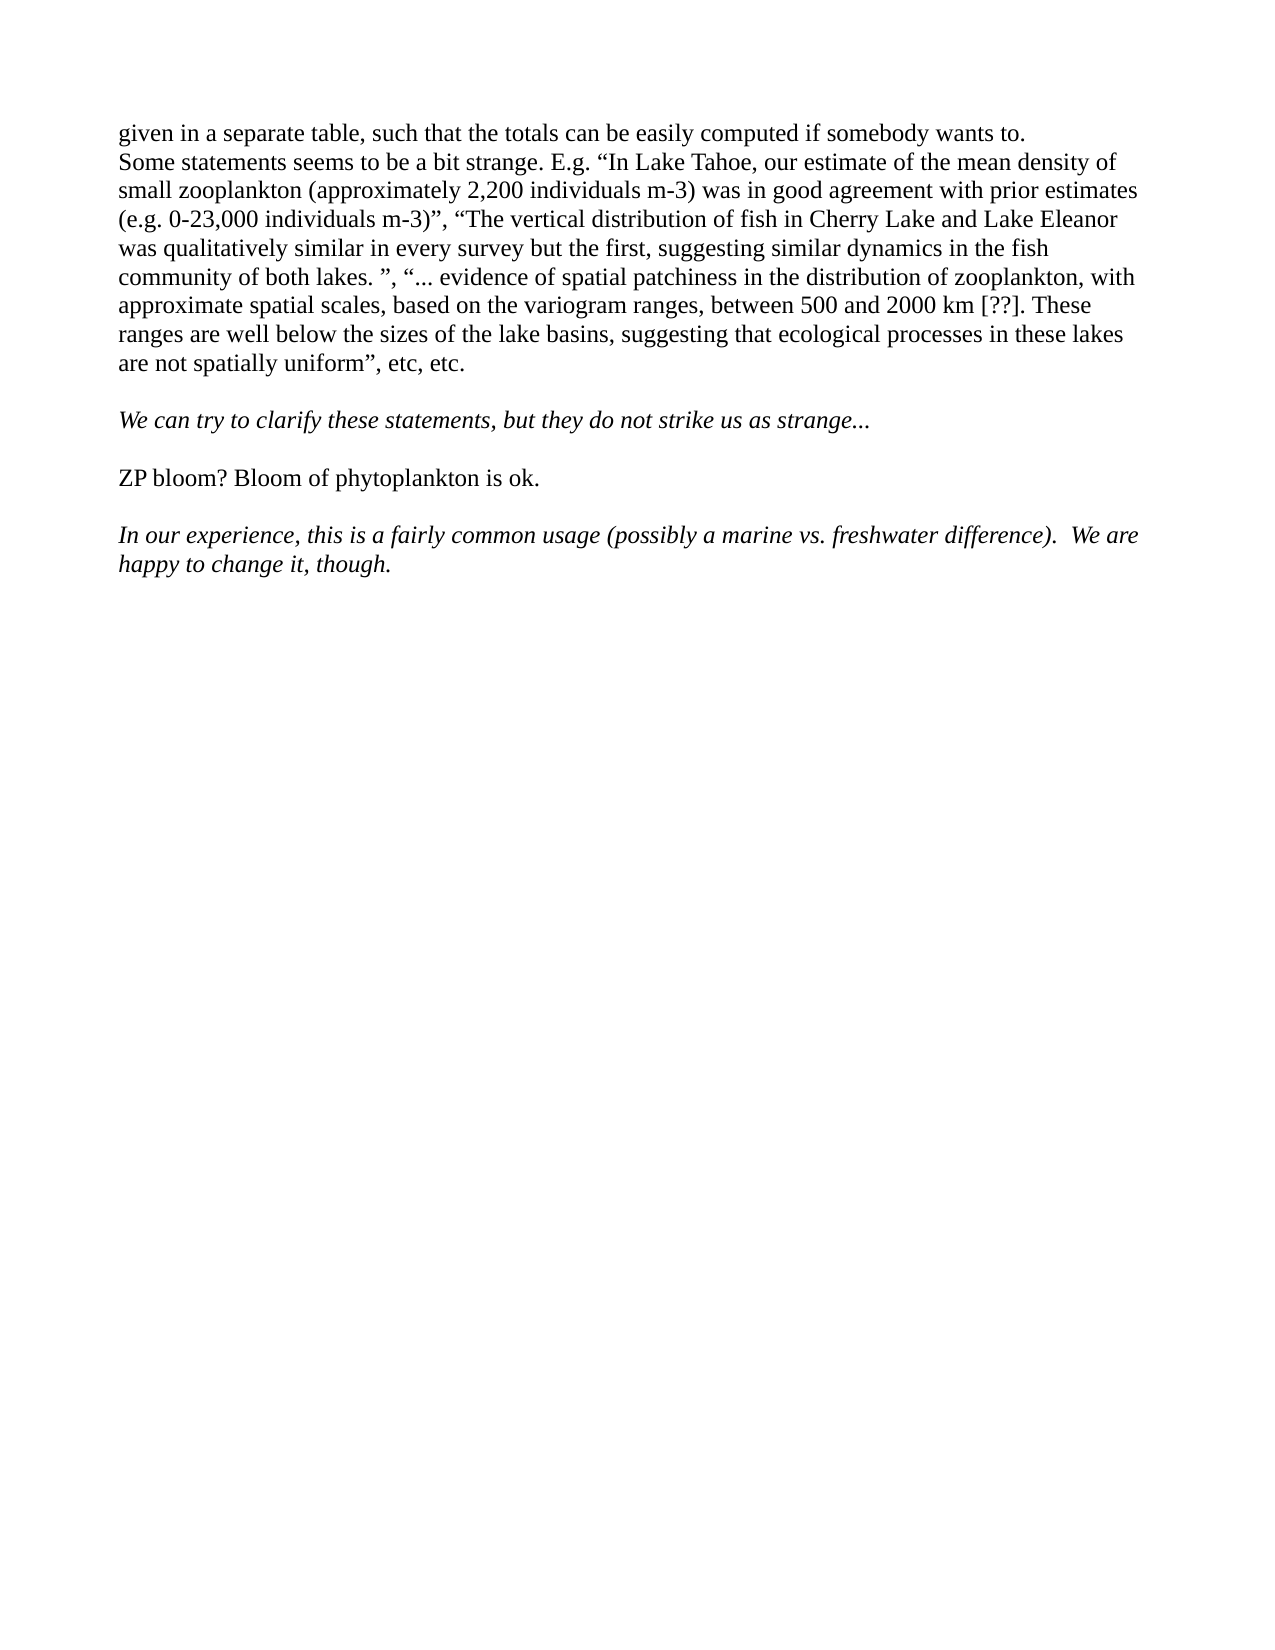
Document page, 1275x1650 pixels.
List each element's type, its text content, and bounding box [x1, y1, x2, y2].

text given in a separate table, such that the totals can be easily computed if somebody wants to. [118, 118, 1157, 147]
text (e.g. 0-23,000 individuals m-3)”, “The vertical distribution of fish in Cherry Lake and Lake Eleanor was qualitatively similar in every survey but the first, suggesting similar dynamics in the fish community of both lakes. ”, “... evidence of spatial patchiness in the distribution of zooplankton, with approximate spatial scales, based on the variogram ranges, between 500 and 2000 km [??]. These ranges are well below the sizes of the lake basins, suggesting that ecological processes in these lakes are not spatially uniform”, etc, etc. [118, 204, 1157, 377]
text We can try to clarify these statements, but they do not strike us as strange... [118, 406, 1157, 434]
text small zooplankton (approximately 2,200 individuals m-3) was in good agreement with prior estimates [118, 176, 1157, 204]
text ZP bloom? Bloom of phytoplankton is ok. [118, 463, 1157, 492]
text Some statements seems to be a bit strange. E.g. “In Lake Tahoe, our estimate of the mean density of [118, 147, 1157, 176]
text In our experience, this is a fairly common usage (possibly a marine vs. freshwater difference). We are happy to change it, though. [118, 521, 1157, 578]
